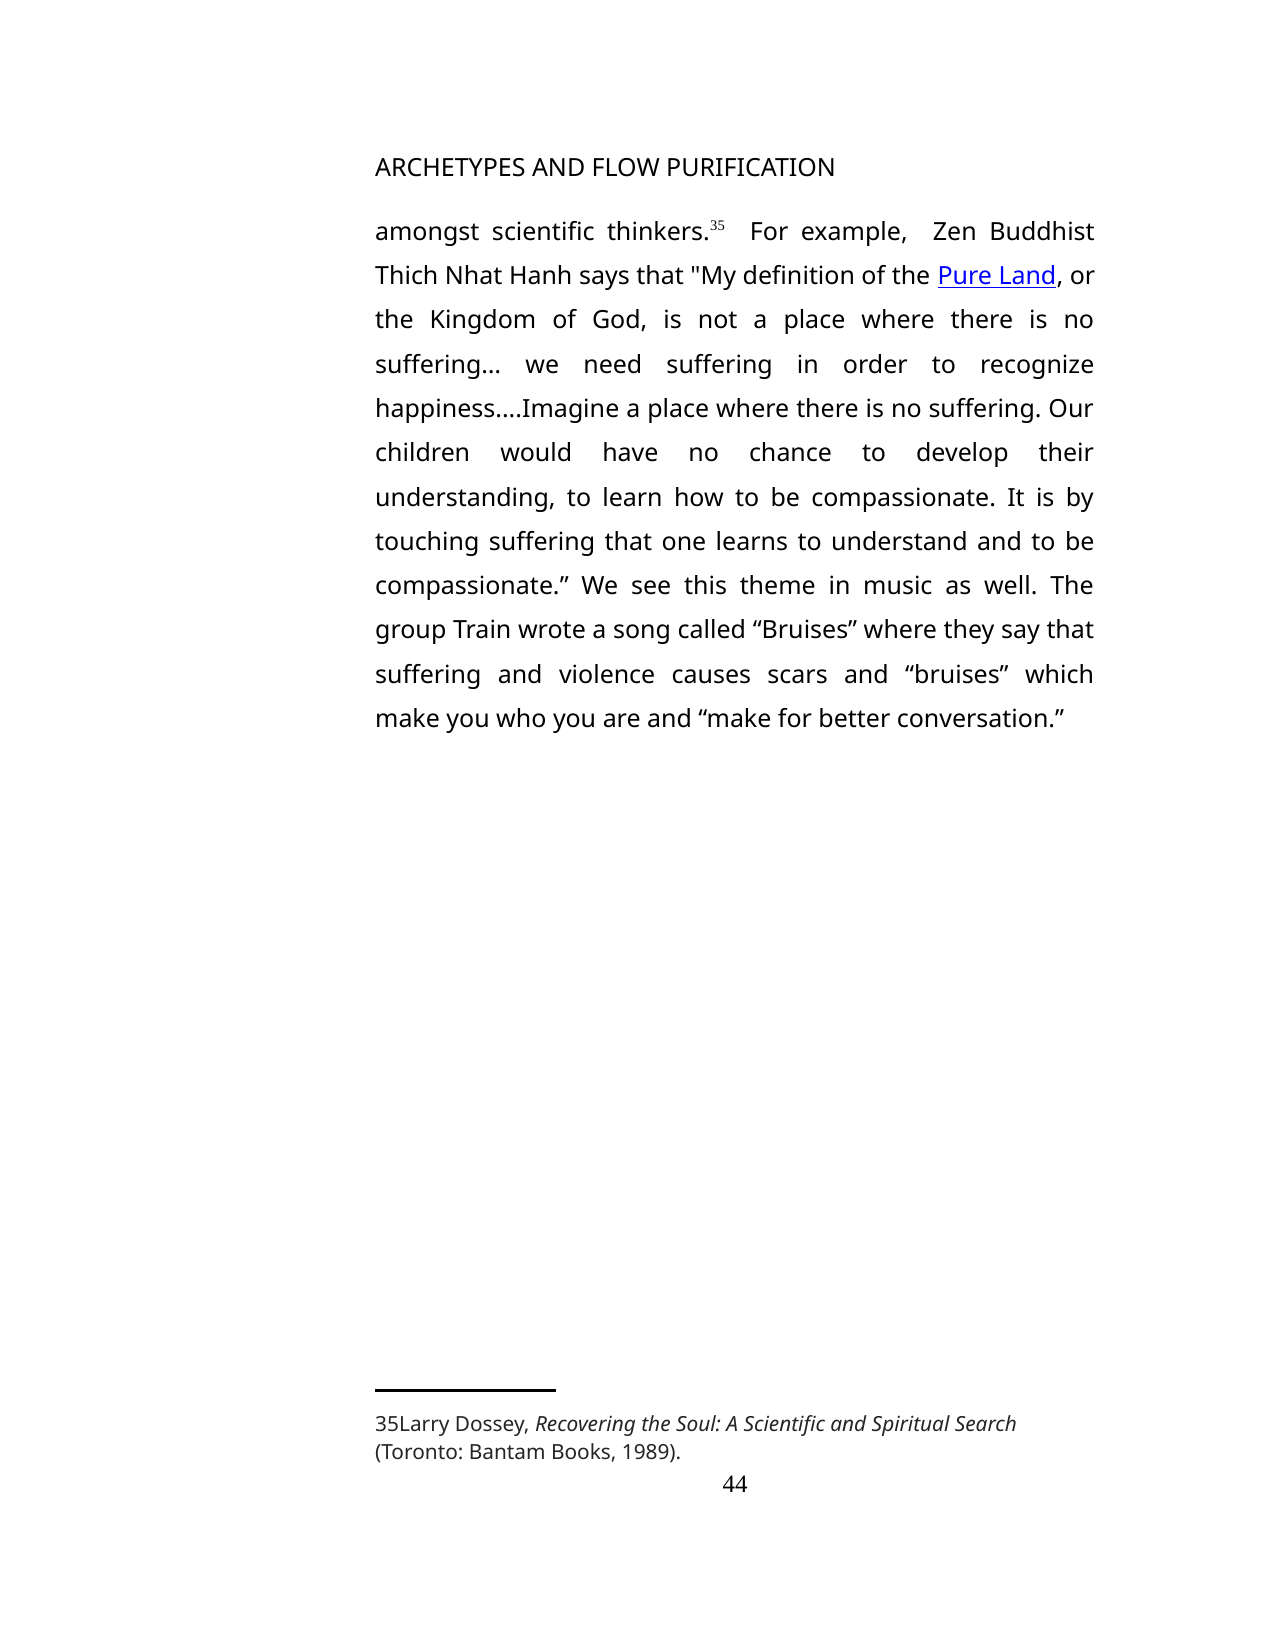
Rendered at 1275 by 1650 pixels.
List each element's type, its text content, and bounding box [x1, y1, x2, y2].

text This fool in school archetype is very pervasive and can be found in religious institutions west and east, children’s books, stories, “sacred” teachings, throughout the mainstream and elite cultural industries, and even amongst scientific thinkers. For example, Zen Buddhist Thich Nhat Hanh says that "My definition of the Pure Land, or the Kingdom of God, is not a place where there is no suffering… we need suffering in order to recognize happiness....Imagine a place where there is no suffering. Our children would have no chance to develop their understanding, to learn how to be compassionate. It is by touching suffering that one learns to understand and to be compassionate.” We see this theme in music as well. The group Train wrote a song called “Bruises” where they say that suffering and violence causes scars and “bruises” which make you who you are and “make for better conversation.” [375, 213, 1095, 734]
text Larry Dossey, Recovering the Soul: A Scientific and Spiritual Search (Toronto: Bantam Books, 1989). [375, 1409, 1095, 1466]
